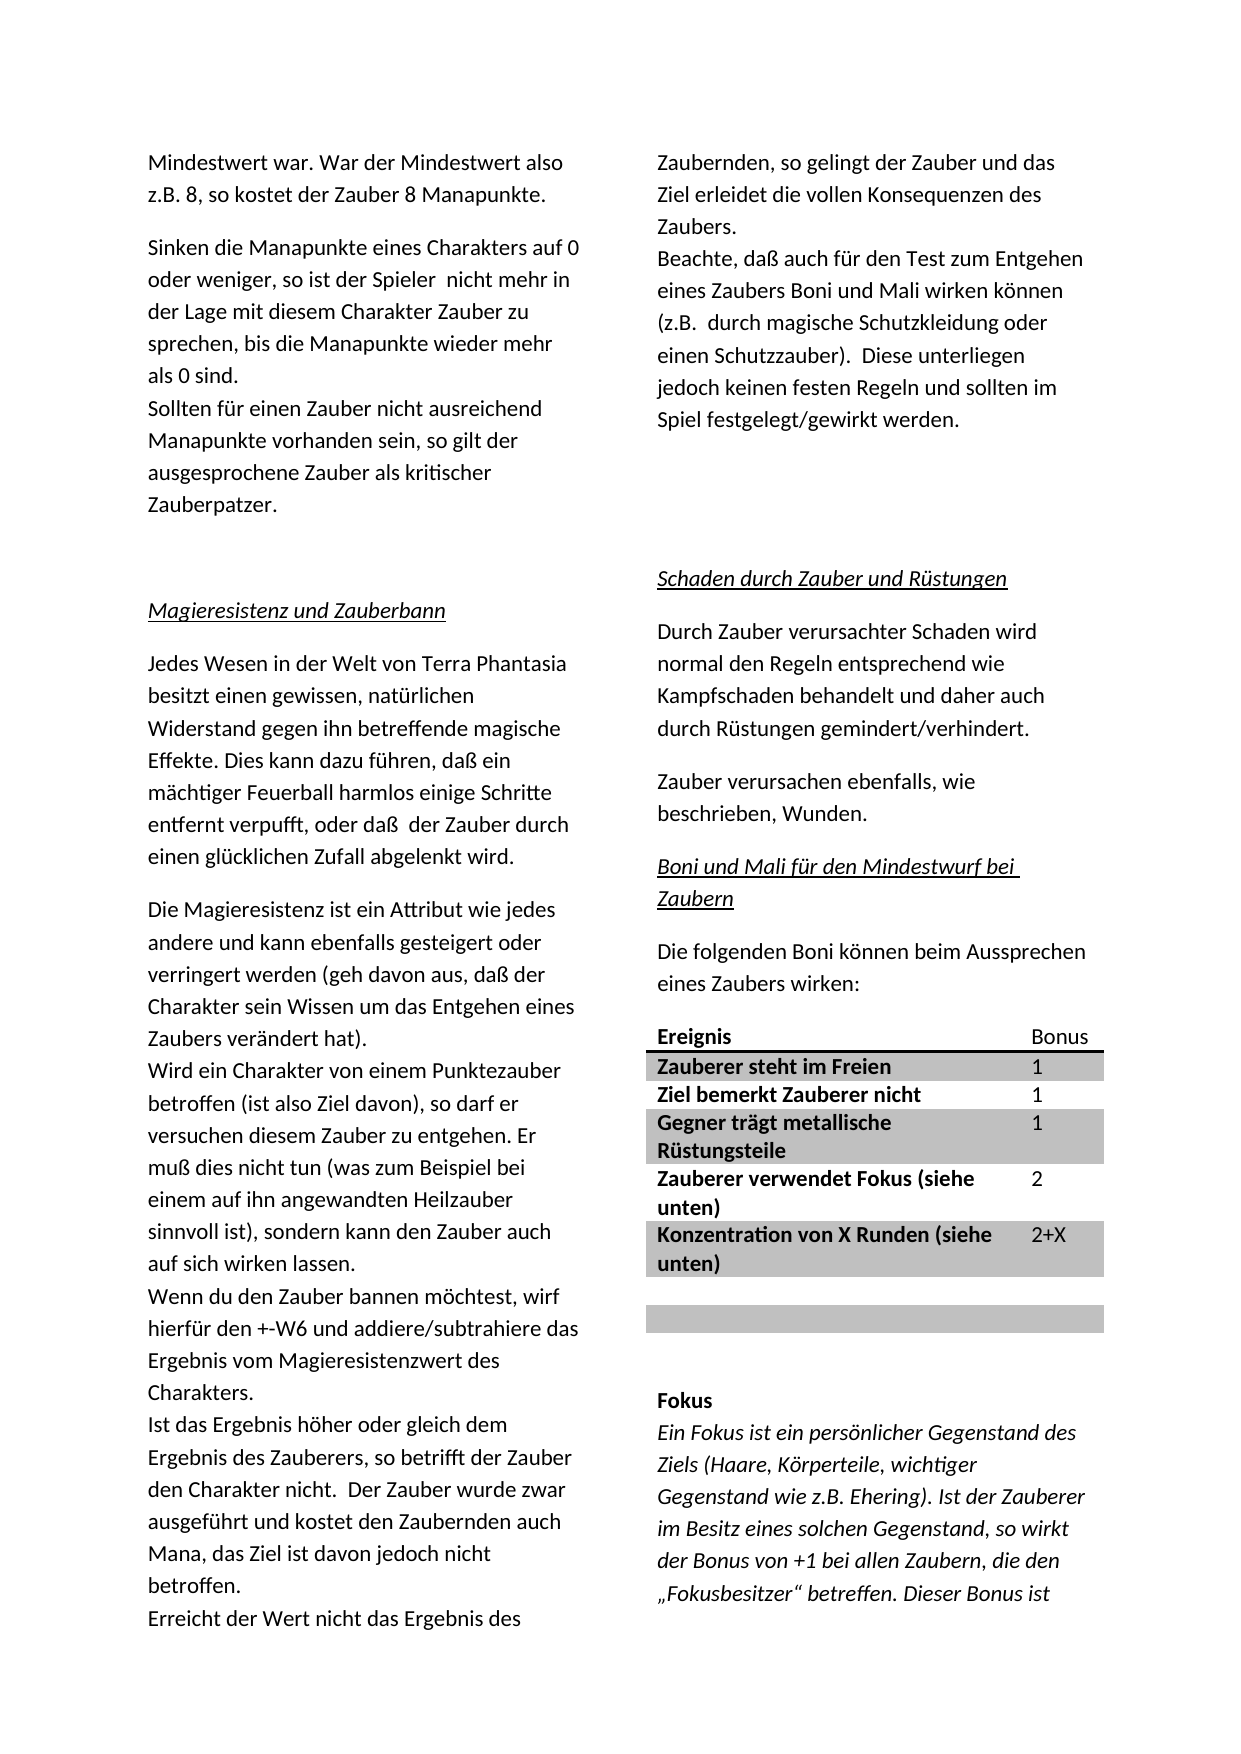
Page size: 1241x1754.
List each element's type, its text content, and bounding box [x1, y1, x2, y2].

table_cell Ziel bemerkt Zauberer nicht [646, 1081, 1020, 1108]
text Zaubernden, so gelingt der Zauber und das Ziel erleidet die vollen Konsequenzen des Zaubers. Beachte, daß auch für den Test zum Entgehen eines Zaubers Boni und Mali wirken können (z.B. durch magische Schutzkleidung oder einen Schutzzauber). Diese unterliegen jedoch keinen festen Regeln und sollten im Spiel festgelegt/gewirkt werden. [657, 148, 1093, 433]
table_cell [1020, 1305, 1104, 1333]
table_cell 2+X [1020, 1221, 1104, 1277]
text Zauber verursachen ebenfalls, wie beschrieben, Wunden. [657, 767, 1093, 827]
table_cell 1 [1020, 1109, 1104, 1164]
table_cell Gegner trägt metallische Rüstungsteile [646, 1109, 1020, 1164]
text Die Magieresistenz ist ein Attribut wie jedes andere und kann ebenfalls gesteigert oder verringert werden (geh davon aus, daß der Charakter sein Wissen um das Entgehen eines Zaubers verändert hat). Wird ein Charakter von einem Punktezauber betroffen (ist also Ziel davon), so darf er versuchen diesem Zauber zu entgehen. Er muß dies nicht tun (was zum Beispiel bei einem auf ihn angewandten Heilzauber sinnvoll ist), sondern kann den Zauber auch auf sich wirken lassen. Wenn du den Zauber bannen möchtest, wirf hierfür den +-W6 und addiere/subtrahiere das Ergebnis vom Magieresistenzwert des Charakters. Ist das Ergebnis höher oder gleich dem Ergebnis des Zauberers, so betrifft der Zauber den Charakter nicht. Der Zauber wurde zwar ausgeführt und kostet den Zaubernden auch Mana, das Ziel ist davon jedoch nicht betroffen. Erreicht der Wert nicht das Ergebnis des [148, 896, 583, 1632]
table_cell [646, 1277, 1020, 1305]
text Sinken die Manapunkte eines Charakters auf 0 oder weniger, so ist der Spieler nicht mehr in der Lage mit diesem Charakter Zauber zu sprechen, bis die Manapunkte wieder mehr als 0 sind. Sollten für einen Zauber nicht ausreichend Manapunkte vorhanden sein, so gilt der ausgesprochene Zauber als kritischer Zauberpatzer. [148, 233, 583, 518]
text Schaden durch Zauber und Rüstungen [657, 564, 1093, 592]
table_header Bonus [1020, 1023, 1104, 1050]
table_cell Zauberer steht im Freien [646, 1053, 1020, 1081]
table_cell Zauberer verwendet Fokus (siehe unten) [646, 1165, 1020, 1221]
table_header Ereignis [646, 1023, 1020, 1050]
text Magieresistenz und Zauberbann [148, 596, 583, 624]
text Jedes Wesen in der Welt von Terra Phantasia besitzt einen gewissen, natürlichen Widerstand gegen ihn betreffende magische Effekte. Dies kann dazu führen, daß ein mächtiger Feuerball harmlos einige Schritte entfernt verpufft, oder daß der Zauber durch einen glücklichen Zufall abgelenkt wird. [148, 649, 583, 871]
text Mindestwert war. War der Mindestwert also z.B. 8, so kostet der Zauber 8 Manapunkte. [148, 148, 583, 208]
table_cell [646, 1305, 1020, 1333]
text Durch Zauber verursachter Schaden wird normal den Regeln entsprechend wie Kampfschaden behandelt und daher auch durch Rüstungen gemindert/verhindert. [657, 617, 1093, 742]
text Die folgenden Boni können beim Aussprechen eines Zaubers wirken: [657, 937, 1093, 997]
table_cell Konzentration von X Runden (siehe unten) [646, 1221, 1020, 1277]
table_cell [1020, 1277, 1104, 1305]
table_cell 1 [1020, 1081, 1104, 1108]
table_cell 2 [1020, 1165, 1104, 1221]
table_cell 1 [1020, 1053, 1104, 1081]
text Boni und Mali für den Mindestwurf bei Zaubern [657, 852, 1093, 912]
text Fokus Ein Fokus ist ein persönlicher Gegenstand des Ziels (Haare, Körperteile, wichtiger Gegenstand wie z.B. Ehering). Ist der Zauberer im Besitz eines solchen Gegenstand, so wirkt der Bonus von +1 bei allen Zaubern, die den „Fokusbesitzer“ betreffen. Dieser Bonus ist [657, 1386, 1093, 1607]
